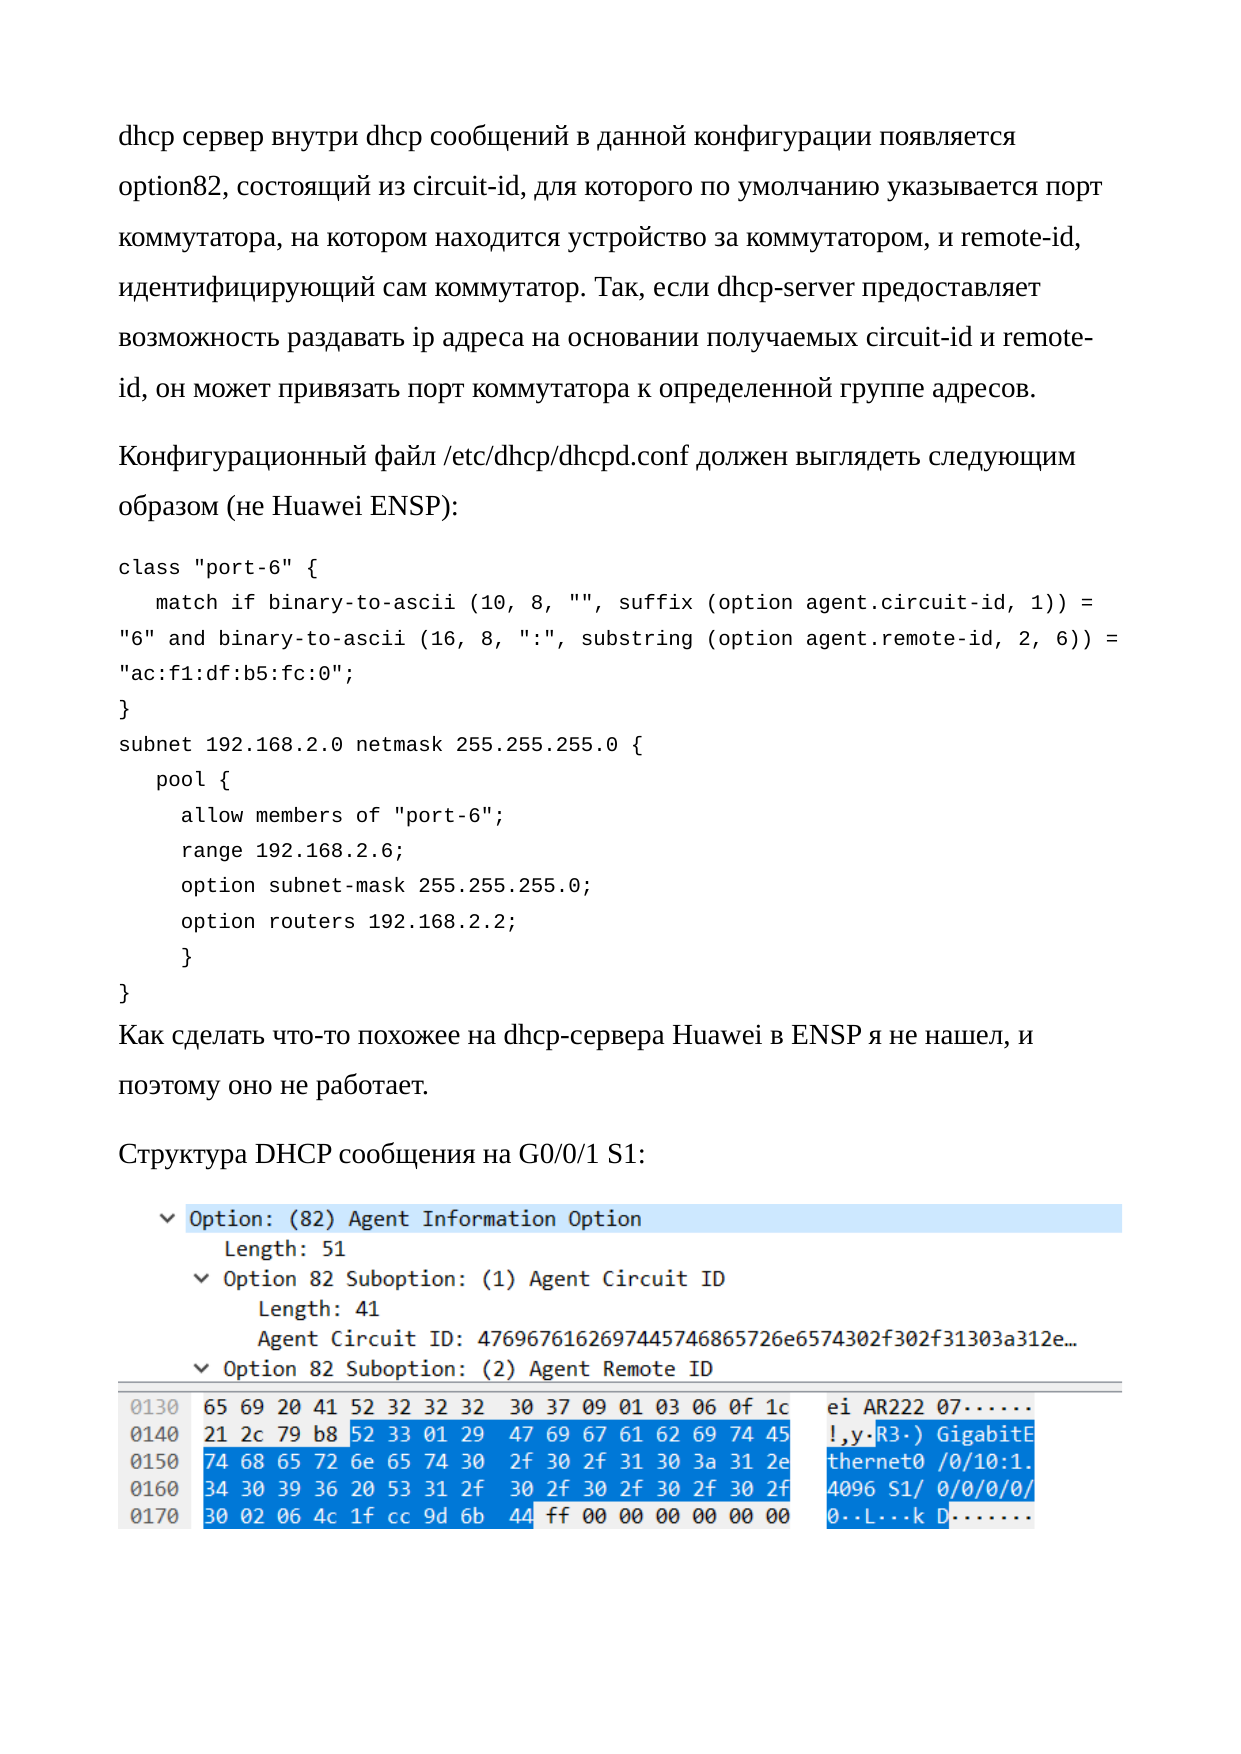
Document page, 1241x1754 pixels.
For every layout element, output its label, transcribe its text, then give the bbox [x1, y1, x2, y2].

picture [118, 1204, 1123, 1529]
text subnet 192.168.2.0 netmask 255.255.255.0 { [118, 734, 1122, 757]
text dhcp сервер внутри dhcp сообщений в данной конфигурации появляется option82, состоящий из circuit-id, для которого по умолчанию указывается порт коммутатора, на котором находится устройство за коммутатором, и remote-id, идентифицирующий сам коммутатор. Так, если dhcp-server предоставляет возможность раздавать ip адреса на основании получаемых circuit-id и remote-id, он может привязать порт коммутатора к определенной группе адресов. [118, 118, 1122, 403]
text Конфигурационный файл /etc/dhcp/dhcpd.conf должен выглядеть следующим образом (не Huawei ENSP): [118, 438, 1122, 522]
text match if binary-to-ascii (10, 8, "", suffix (option agent.circuit-id, 1)) = "6" and binary-to-ascii (16, 8, ":", substring (option agent.remote-id, 2, 6)) = "ac:f1:df:b5:fc:0"; [118, 592, 1122, 687]
text Как сделать что-то похожее на dhcp-сервера Huawei в ENSP я не нашел, и поэтому оно не работает. [118, 1017, 1122, 1101]
text } [118, 946, 1122, 970]
text allow members of "port-6"; [118, 804, 1122, 828]
text } [118, 698, 1122, 722]
text option subnet-mask 255.255.255.0; [118, 875, 1122, 899]
text class "port-6" { [118, 557, 1122, 580]
text Структура DHCP сообщения на G0/0/1 S1: [118, 1136, 1122, 1169]
text option routers 192.168.2.2; [118, 911, 1122, 934]
text pool { [118, 769, 1122, 793]
text range 192.168.2.6; [118, 840, 1122, 864]
text } [118, 982, 1122, 1005]
